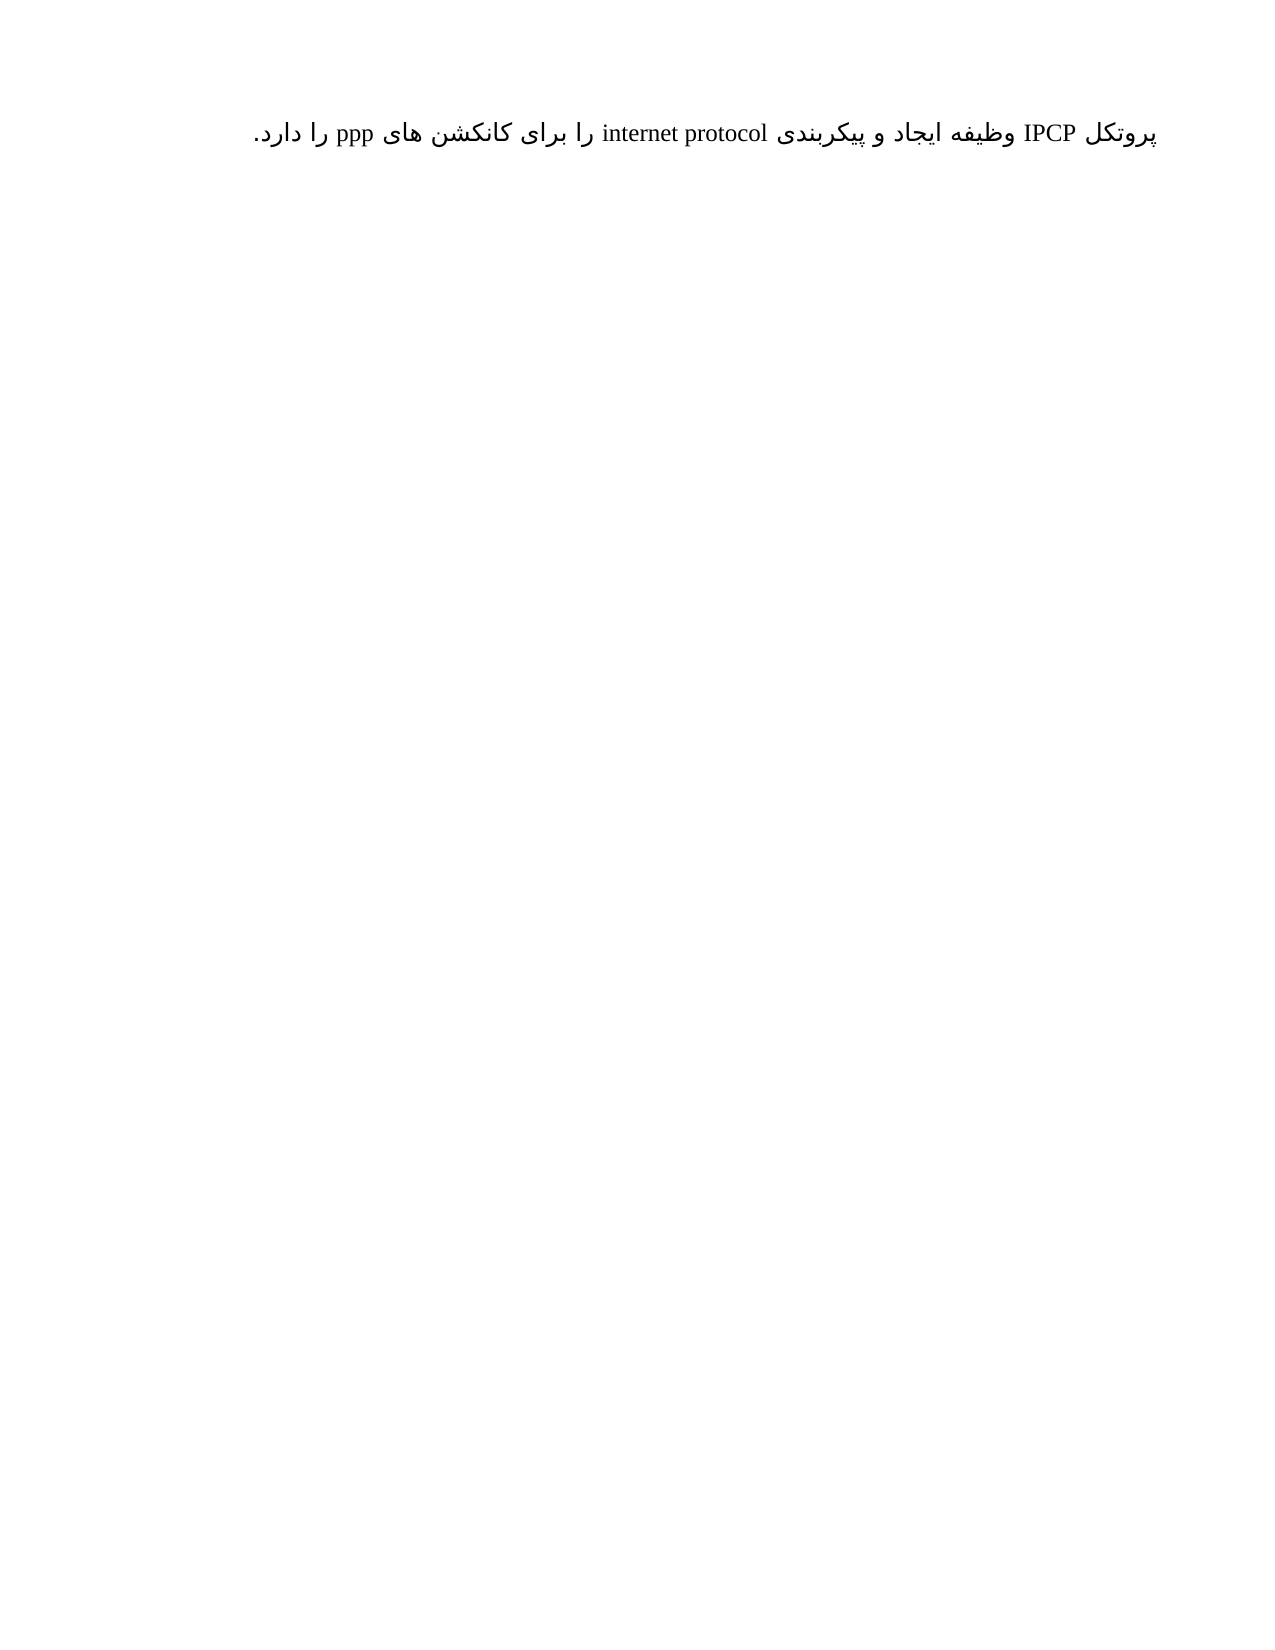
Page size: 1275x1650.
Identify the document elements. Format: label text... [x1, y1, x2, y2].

text پروتکل IPCP وظیفه ایجاد و پیکربندی internet protocol را برای کانکشن های ppp را دارد. [118, 118, 1157, 147]
